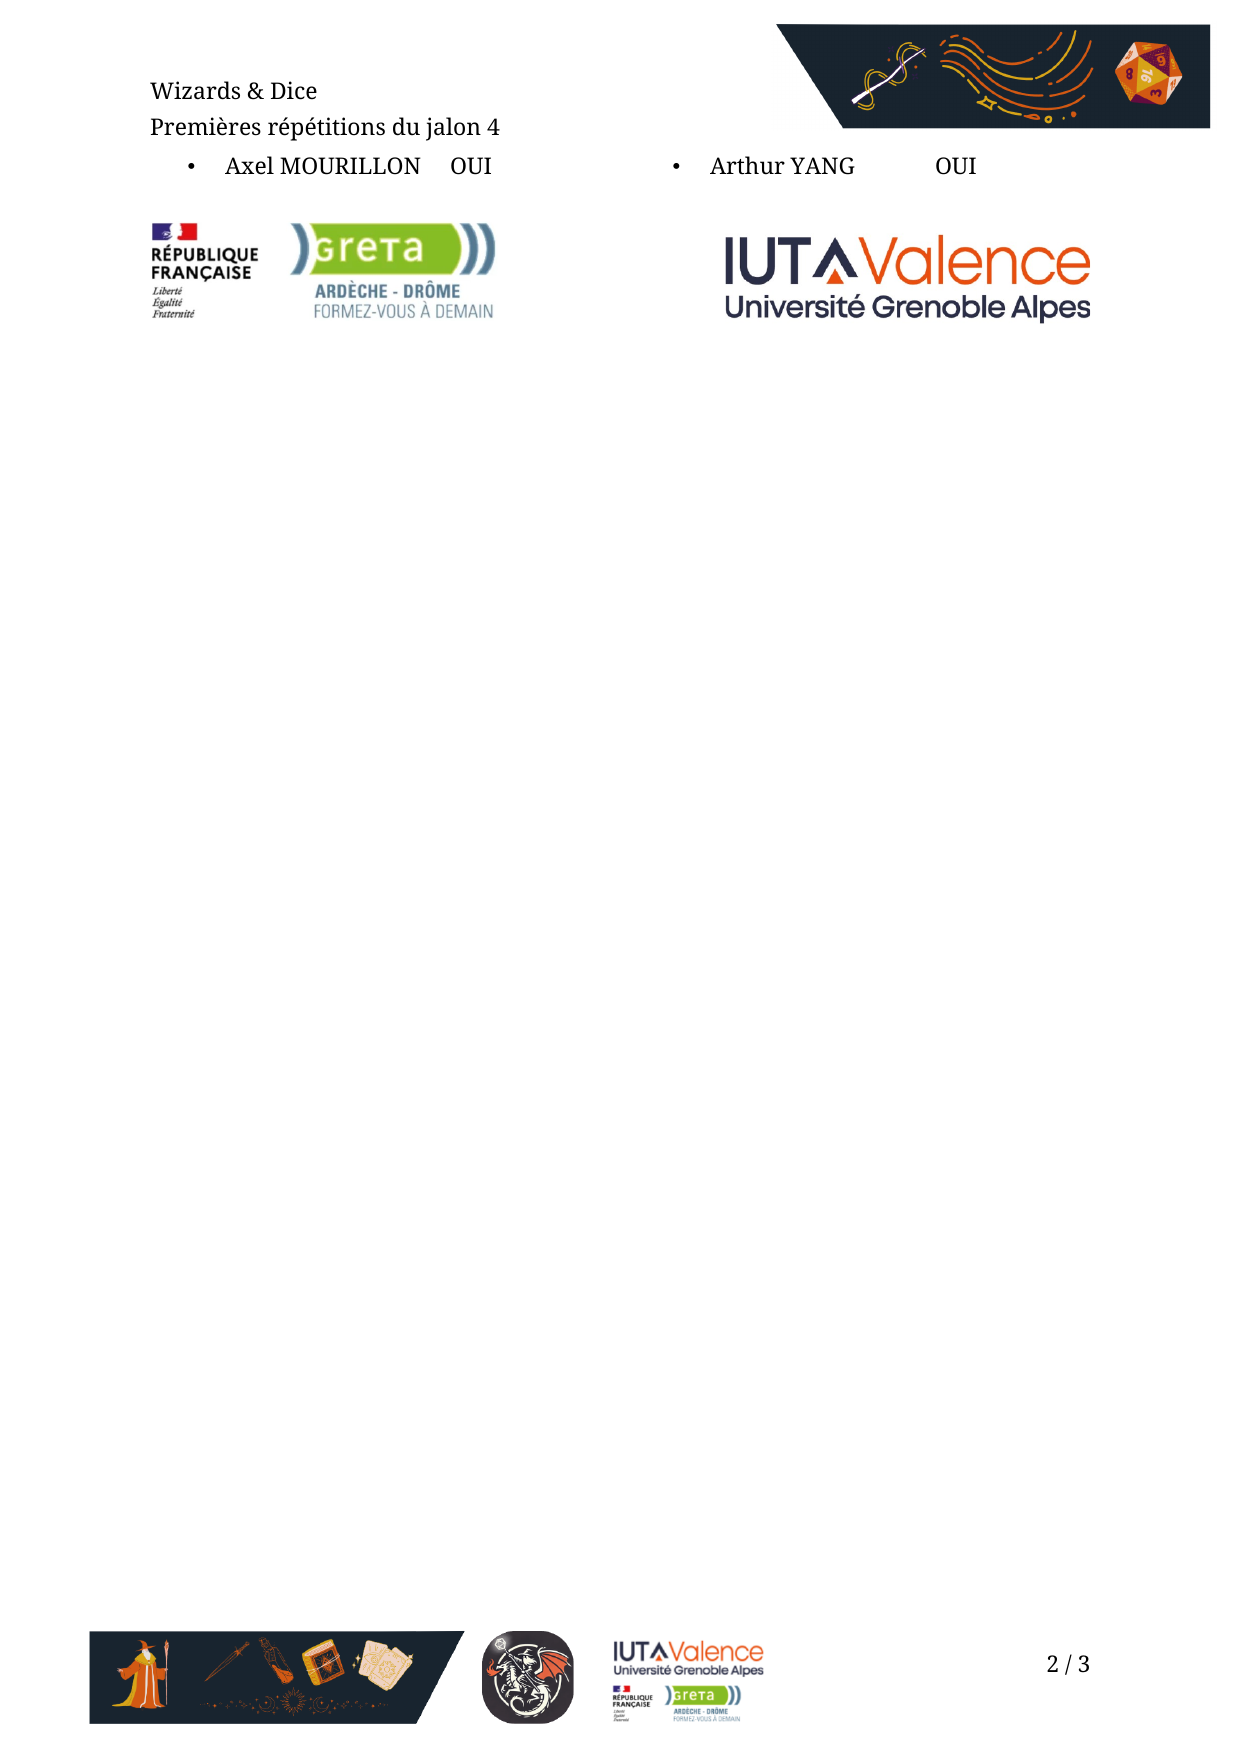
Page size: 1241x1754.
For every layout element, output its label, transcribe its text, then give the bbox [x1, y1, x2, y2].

picture [150, 221, 498, 321]
list Axel MOURILLON OUI [187, 150, 605, 181]
picture [81, 1620, 788, 1733]
list Arthur YANG OUI [672, 150, 1090, 181]
picture [721, 232, 1091, 324]
picture [771, 21, 1218, 131]
